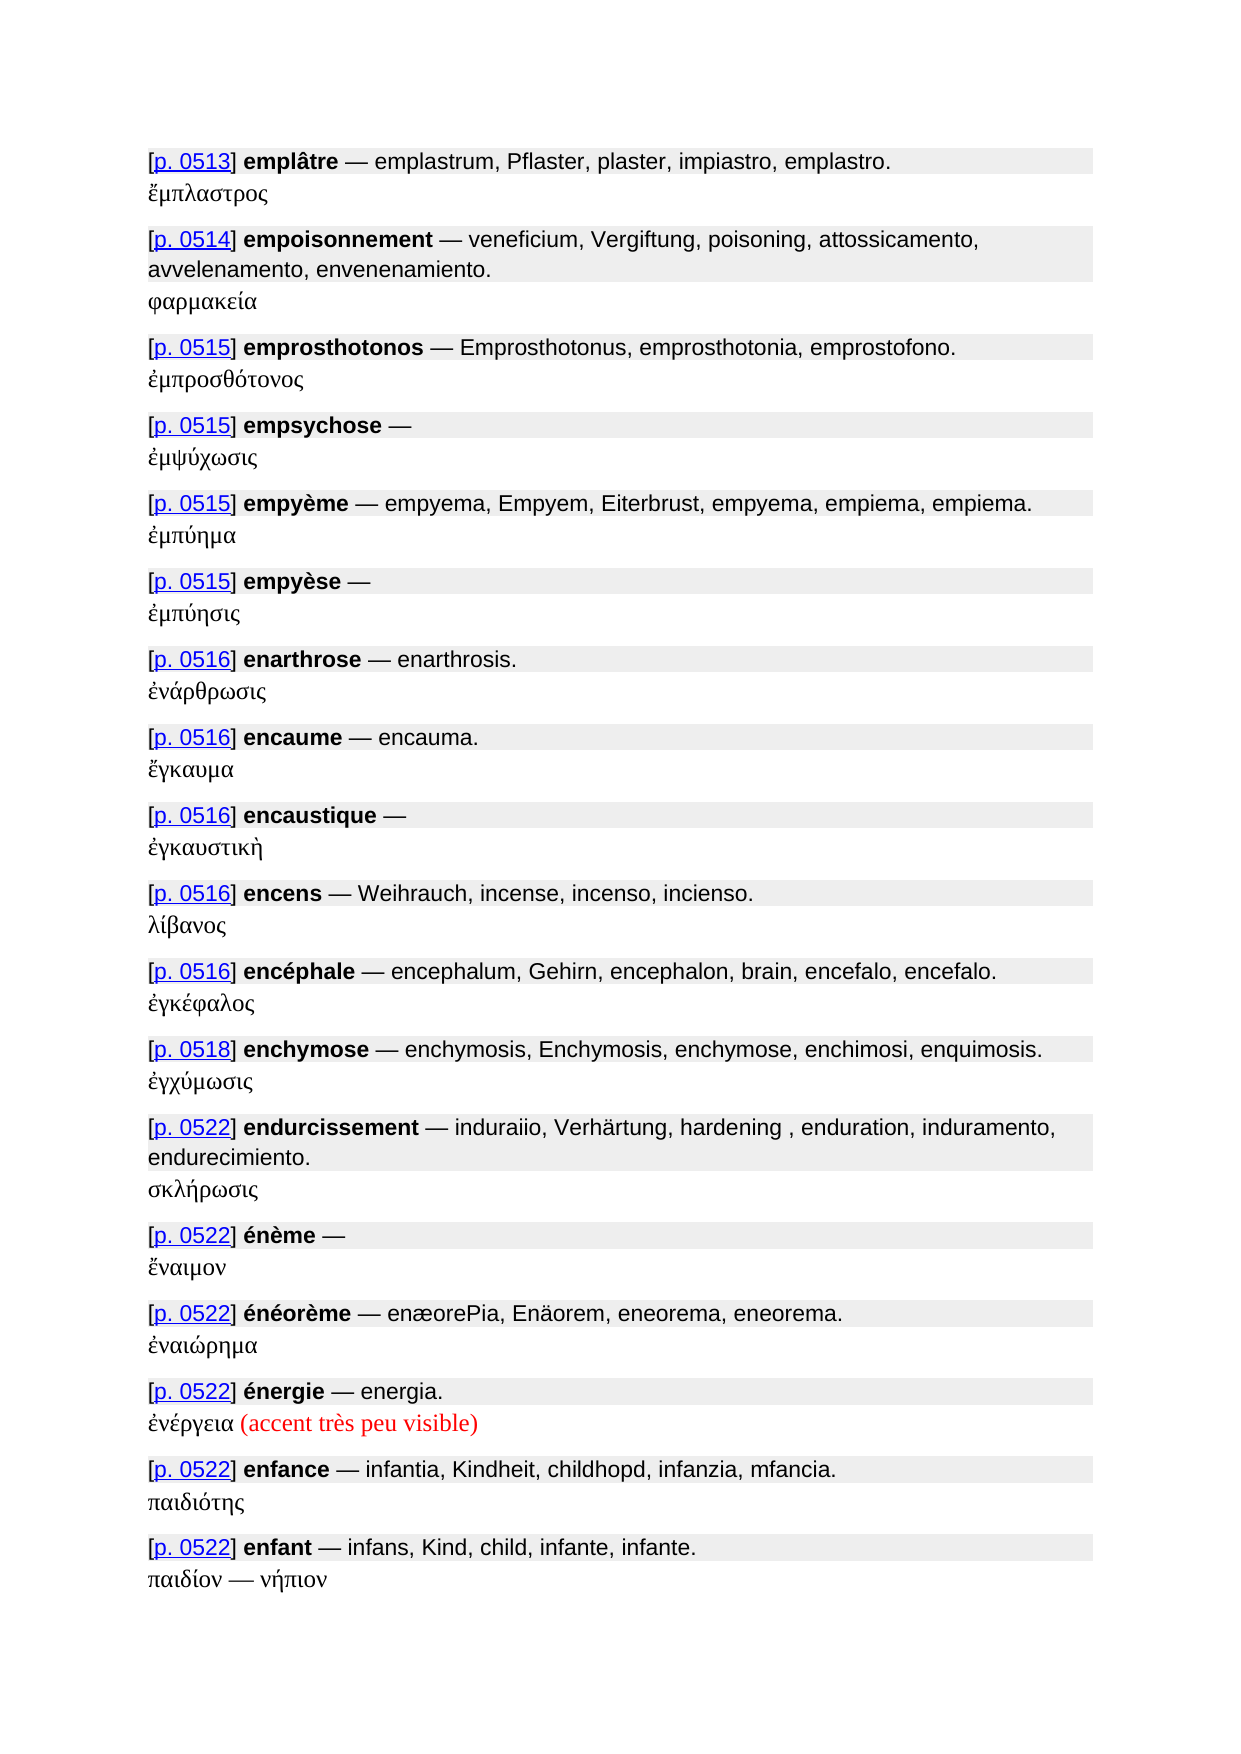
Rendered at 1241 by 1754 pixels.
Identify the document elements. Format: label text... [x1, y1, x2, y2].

text [p. 0522] énème — [148, 1222, 1093, 1249]
text ἐνέργεια (accent très peu visible) [148, 1408, 1093, 1437]
text [p. 0513] emplâtre — emplastrum, Pflaster, plaster, impiastro, emplastro. [148, 148, 1093, 174]
text ἐμπροσθότονος [148, 364, 1093, 393]
text ἐγκαυστικὴ [148, 832, 1093, 861]
text [p. 0522] endurcissement — induraiio, Verhärtung, hardening , enduration, induramento, endurecimiento. [148, 1114, 1093, 1171]
text παιδίον — νήπιον [148, 1564, 1093, 1593]
text [p. 0516] encens — Weihrauch, incense, incenso, incienso. [148, 880, 1093, 906]
text ἐμπύησις [148, 598, 1093, 627]
text [p. 0515] empyèse — [148, 568, 1093, 594]
text ἔγκαυμα [148, 754, 1093, 783]
text ἐμψύχωσις [148, 442, 1093, 471]
text [p. 0515] empsychose — [148, 412, 1093, 438]
text [p. 0522] enfance — infantia, Kindheit, childhopd, infanzia, mfancia. [148, 1456, 1093, 1483]
text [p. 0516] enarthrose — enarthrosis. [148, 646, 1093, 672]
text [p. 0516] encaume — encauma. [148, 724, 1093, 750]
text σκλήρωσις [148, 1174, 1093, 1203]
text ἐνάρθρωσις [148, 676, 1093, 705]
text ἐγκέφαλος [148, 988, 1093, 1017]
text [p. 0516] encéphale — encephalum, Gehirn, encephalon, brain, encefalo, encefalo. [148, 958, 1093, 984]
text [p. 0516] encaustique — [148, 802, 1093, 828]
text [p. 0514] empoisonnement — veneficium, Vergiftung, poisoning, attossicamento, avvelenamento, envenenamiento. [148, 226, 1093, 282]
text ἐγχύμωσις [148, 1066, 1093, 1095]
text φαρμακεία [148, 286, 1093, 315]
text παιδιότης [148, 1487, 1093, 1515]
text ἐναιώρημα [148, 1331, 1093, 1359]
text [p. 0515] empyème — empyema, Empyem, Eiterbrust, empyema, empiema, empiema. [148, 490, 1093, 516]
text [p. 0515] emprosthotonos — Emprosthotonus, emprosthotonia, emprostofono. [148, 334, 1093, 360]
text [p. 0522] enfant — infans, Kind, child, infante, infante. [148, 1534, 1093, 1561]
text ἐμπύημα [148, 520, 1093, 549]
text [p. 0518] enchymose — enchymosis, Enchymosis, enchymose, enchimosi, enquimosis. [148, 1036, 1093, 1062]
text ἔναιμον [148, 1252, 1093, 1281]
text ἔμπλαστρος [148, 178, 1093, 207]
text [p. 0522] énergie — energia. [148, 1378, 1093, 1405]
text [p. 0522] énéorème — enæorePia, Enäorem, eneorema, eneorema. [148, 1300, 1093, 1327]
text λίβανος [148, 910, 1093, 939]
